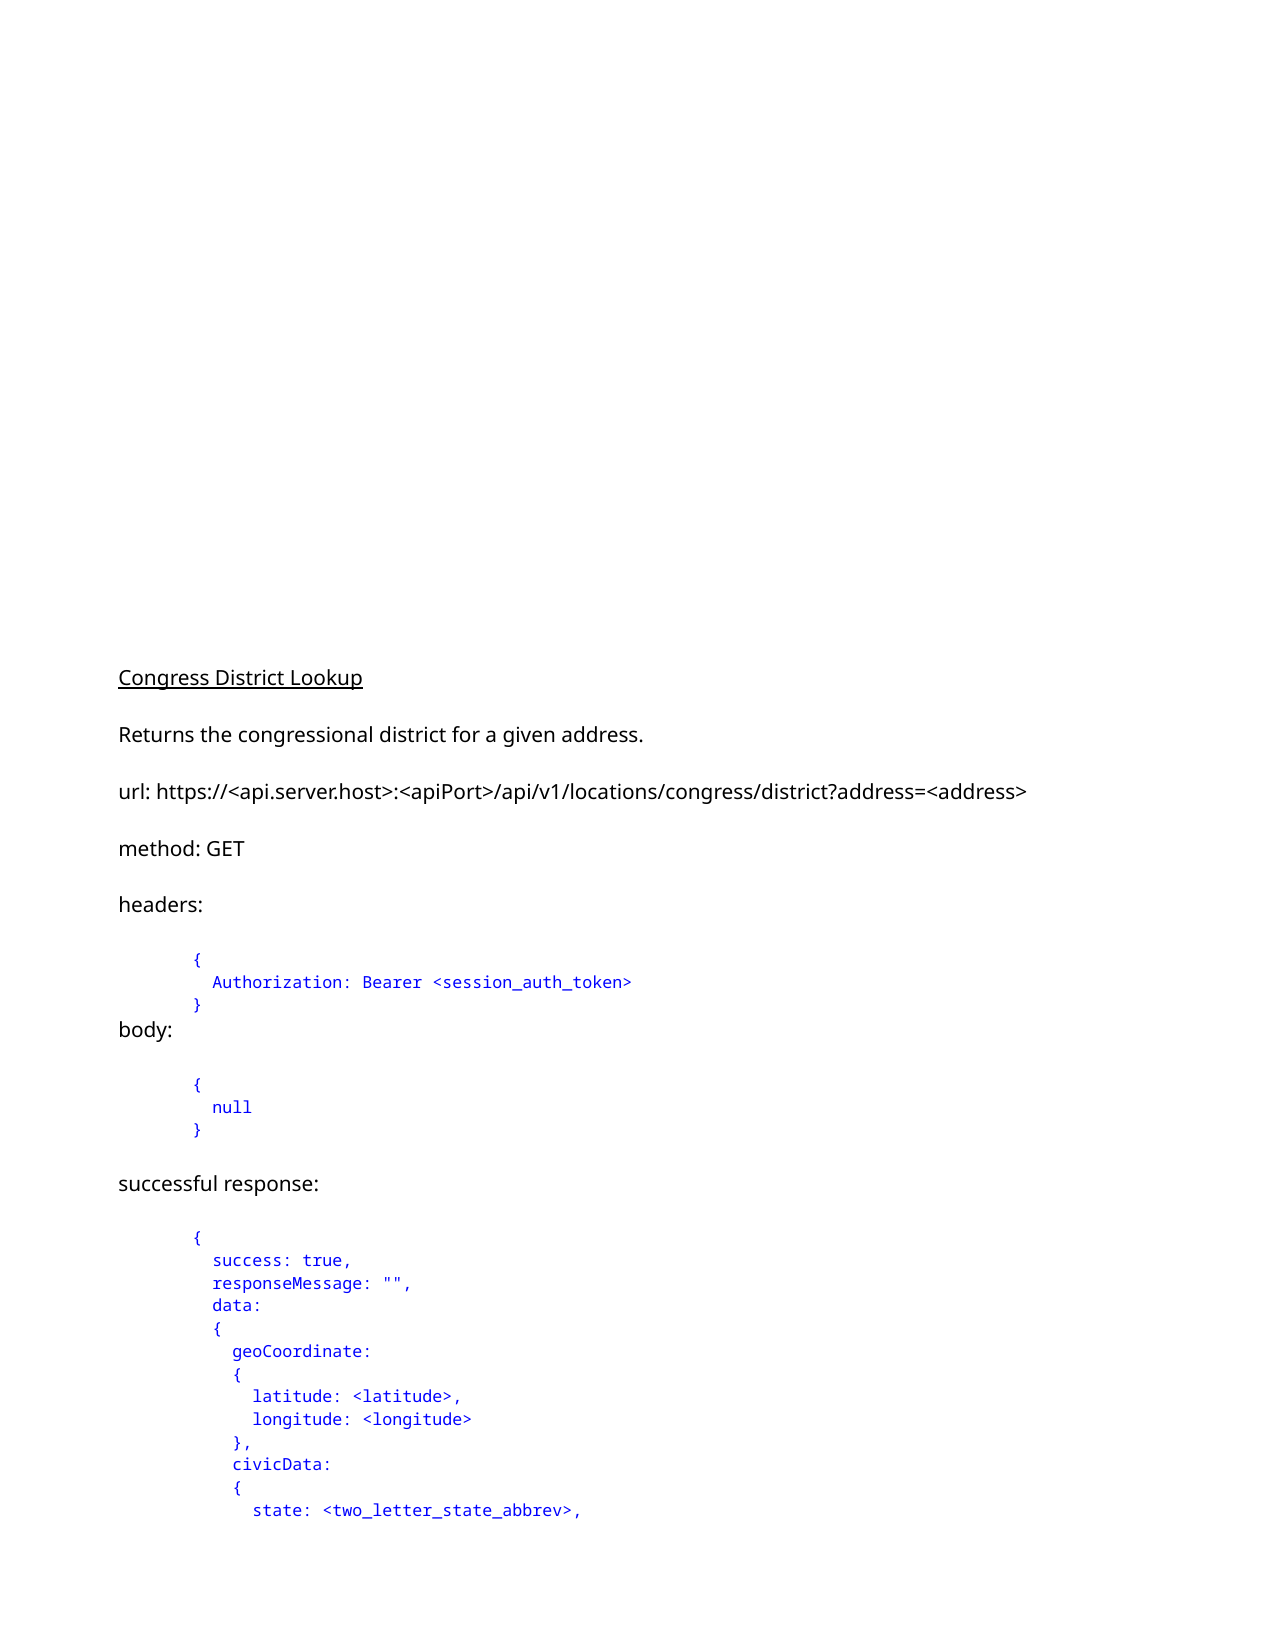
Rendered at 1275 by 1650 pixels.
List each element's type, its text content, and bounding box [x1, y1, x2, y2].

text success: true, [192, 1249, 1157, 1271]
text latitude: <latitude>, [192, 1385, 1157, 1408]
text state: <two_letter_state_abbrev>, [192, 1498, 1157, 1521]
text { [192, 1226, 1157, 1249]
text null [192, 1095, 1157, 1118]
text { [192, 947, 1157, 970]
text responseMessage: "", [192, 1271, 1157, 1294]
text { [192, 1072, 1157, 1095]
text headers: [118, 891, 1157, 919]
text Authorization: Bearer <session_auth_token> [192, 970, 1157, 993]
text civicData: [192, 1453, 1157, 1476]
text { [192, 1317, 1157, 1339]
text Congress District Lookup [118, 663, 1157, 692]
text } [192, 1118, 1157, 1141]
text { [192, 1362, 1157, 1385]
text data: [192, 1294, 1157, 1317]
text geoCoordinate: [192, 1339, 1157, 1362]
text Returns the congressional district for a given address. [118, 720, 1157, 748]
text body: [118, 1016, 1157, 1044]
text url: https://<api.server.host>:<apiPort>/api/v1/locations/congress/district?address=<address> [118, 777, 1157, 805]
text }, [192, 1430, 1157, 1453]
text { [192, 1476, 1157, 1498]
text method: GET [118, 834, 1157, 862]
text successful response: [118, 1169, 1157, 1197]
text } [192, 993, 1157, 1016]
text longitude: <longitude> [192, 1408, 1157, 1430]
